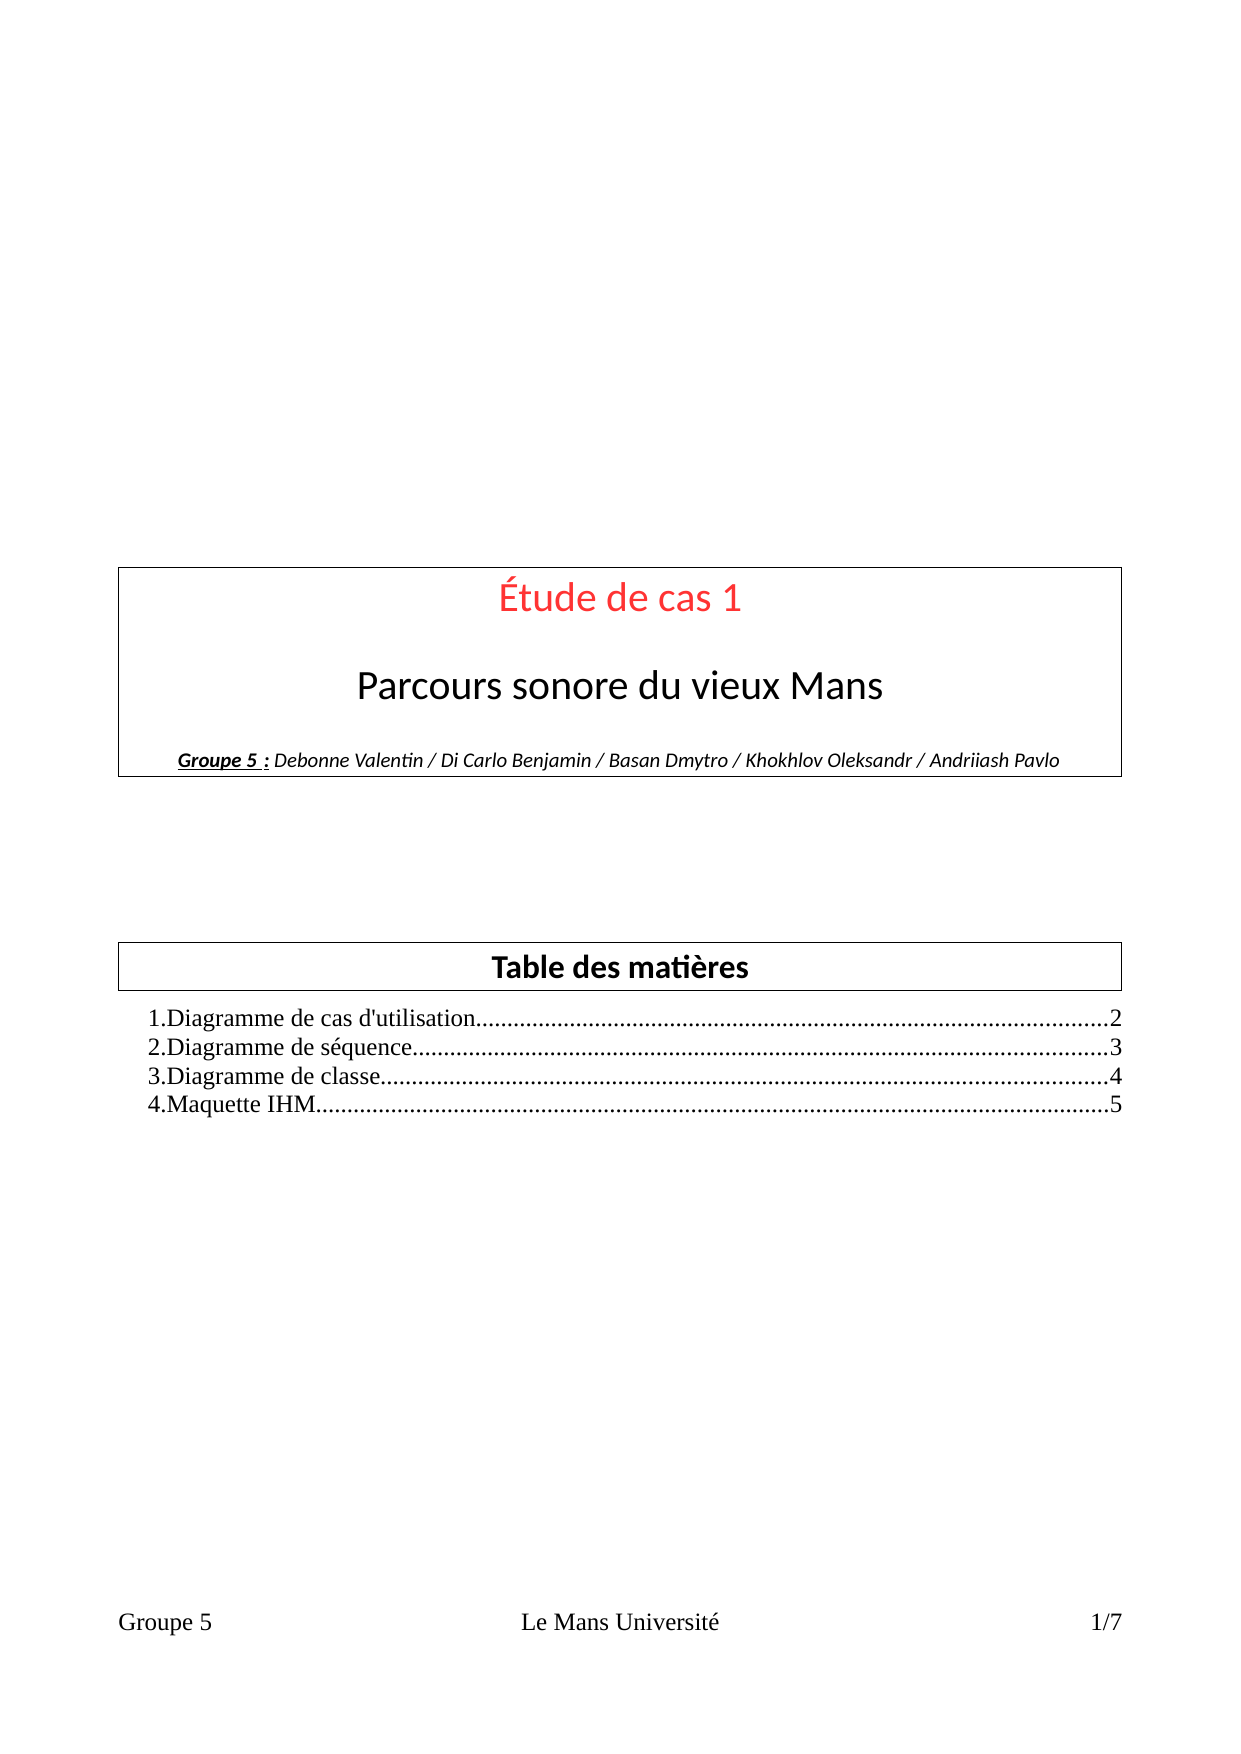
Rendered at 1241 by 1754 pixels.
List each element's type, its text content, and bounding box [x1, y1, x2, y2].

text 3.Diagramme de classe 4 [148, 1061, 1122, 1089]
subtitle Étude de cas 1 [119, 568, 1121, 622]
text 2.Diagramme de séquence 3 [148, 1032, 1122, 1061]
text 1.Diagramme de cas d'utilisation 2 [148, 1003, 1122, 1032]
subtitle Parcours sonore du vieux Mans [119, 655, 1121, 710]
subtitle Groupe 5 : Debonne Valentin / Di Carlo Benjamin / Basan Dmytro / Khokhlov Oleksandr / Andriiash Pavlo [119, 743, 1121, 776]
text 4.Maquette IHM 5 [148, 1089, 1122, 1118]
subtitle Table des matières [119, 943, 1121, 990]
